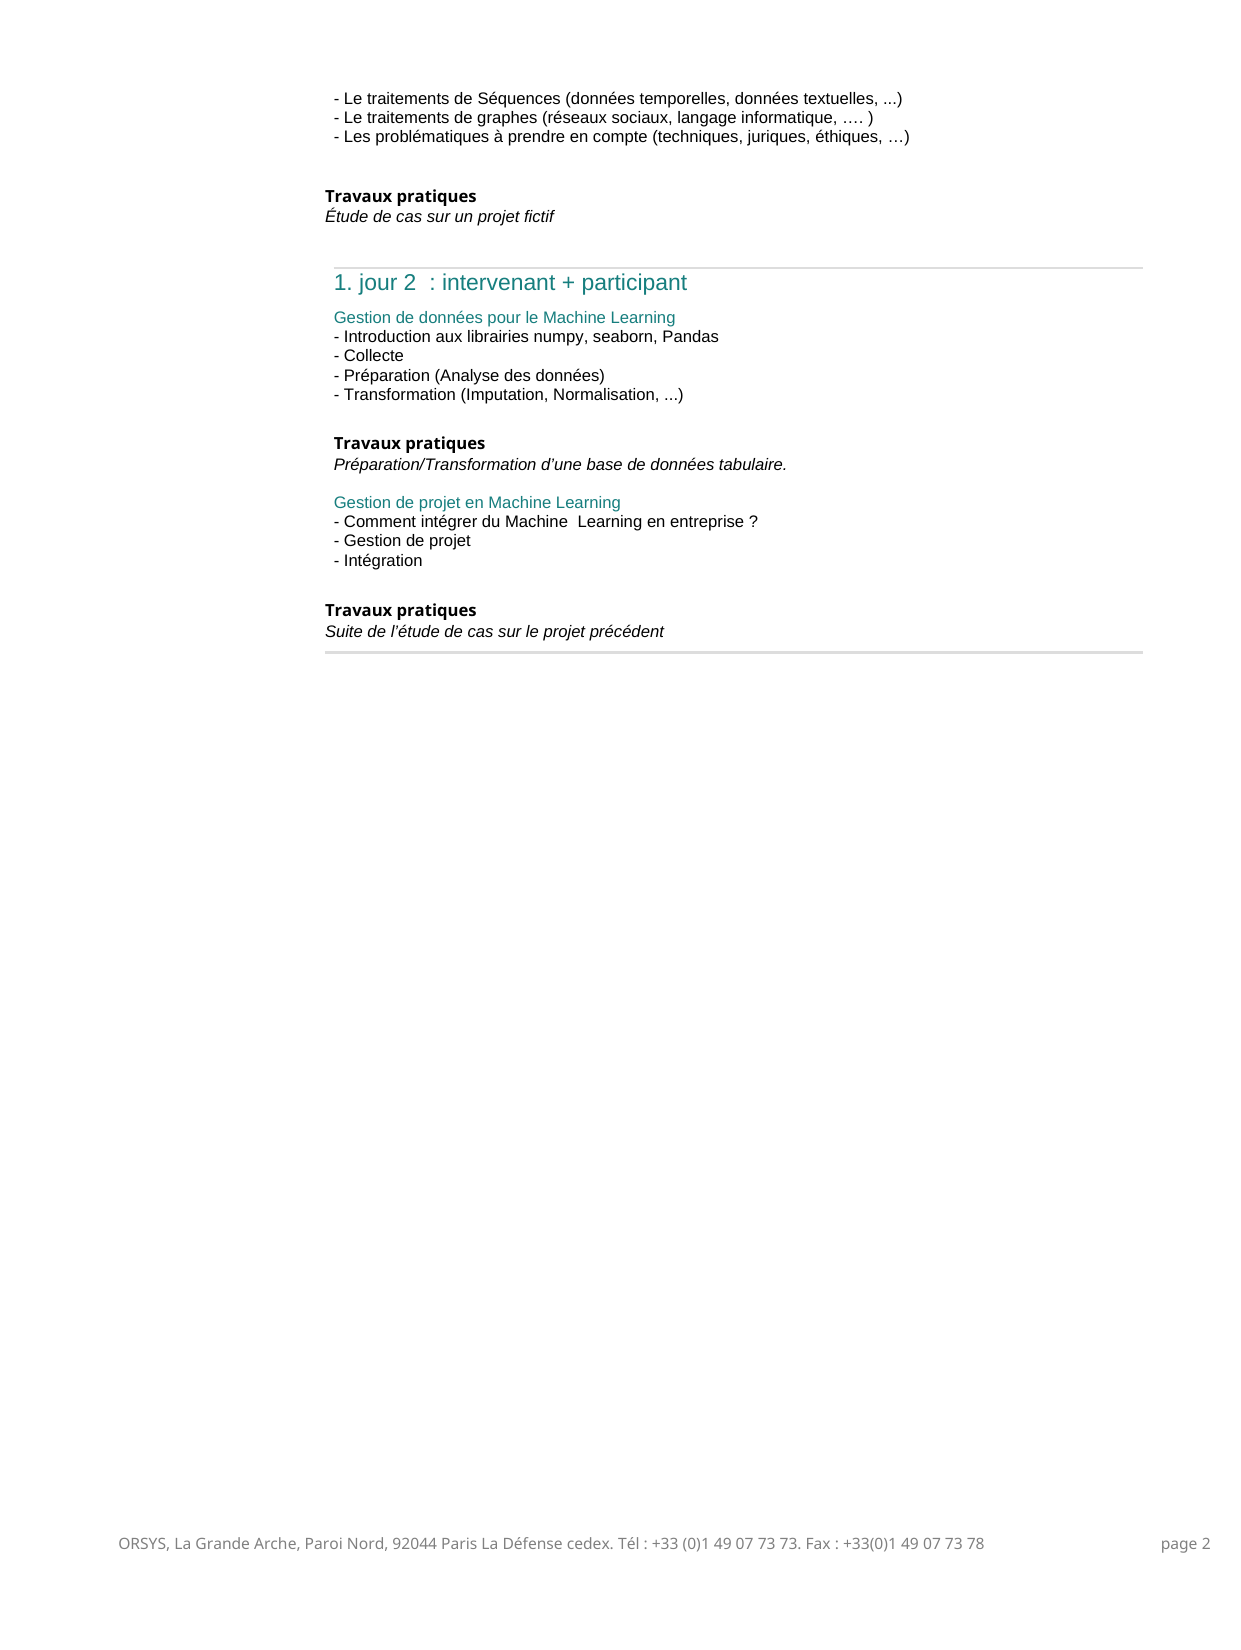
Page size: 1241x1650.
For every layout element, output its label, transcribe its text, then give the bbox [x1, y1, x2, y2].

table_header Acquérir les fondamentaux du Machine Learning Monter en compétence en théorie comme en pratique Ce cours, dans lequel les travaux pratiques ont un rôle central, vous permettra de comprendre et de mettre en œuvre les éléments essentiels de manipulation de données informatiques dans un projet ayant pour ambition d’inclure du Machine Learning. Tous les aspects véritablement importants seront abordés, notamment une introduction aux possibilités du Machine Learning aujourd’hui, le socle des notions mathématiques nécessaires, la gestion de données et la gestion de projet. OBJECTIFS PEDAGOGIQUES Connaître les différents possibilités du Machine Learning/Deep Learning Acquérir le niveau mathématique suffisant pour comprendre le Machiine Learning Savoir Préparer des donnéees pour le Machine Learning Savoir préparer un projet incluant du machine Learning Travaux pratiques Les participants utiliserons des notebook jupyter en python pour manipuler les données. 1. jour 1 : intervenant + participant Le socle mathématique - Les statistiques (moyenne, variance, distribution de probabilités, ...) - L’algèbre (produit scalaire, produit matriciel, valeur propres, vecteurs propres, …) - L’optimisation (dérivation, gradient, ...) Travaux pratiques Quelques exercices de mathématiques Possibilités offertes par le Machine Learning - Le traitements de données tabulaires (csv, ...) - Le traitements de Séquences (données temporelles, données textuelles, ...) - Le traitements de graphes (réseaux sociaux, langage informatique, …. ) - Les problématiques à prendre en compte (techniques, juriques, éthiques, …) Travaux pratiques Étude de cas sur un projet fictif 1. jour 2 : intervenant + participant Gestion de données pour le Machine Learning - Introduction aux librairies numpy, seaborn, Pandas - Collecte - Préparation (Analyse des données) - Transformation (Imputation, Normalisation, ...) Travaux pratiques Préparation/Transformation d’une base de données tabulaire. Gestion de projet en Machine Learning - Comment intégrer du Machine Learning en entreprise ? - Gestion de projet - Intégration Travaux pratiques Suite de l’étude de cas sur le projet précédent [325, 226, 1151, 599]
table_header [89, 89, 325, 673]
table_header Acquérir les fondamentaux du Machine Learning Monter en compétence en théorie comme en pratique Ce cours, dans lequel les travaux pratiques ont un rôle central, vous permettra de comprendre et de mettre en œuvre les éléments essentiels de manipulation de données informatiques dans un projet ayant pour ambition d’inclure du Machine Learning. Tous les aspects véritablement importants seront abordés, notamment une introduction aux possibilités du Machine Learning aujourd’hui, le socle des notions mathématiques nécessaires, la gestion de données et la gestion de projet. OBJECTIFS PEDAGOGIQUES Connaître les différents possibilités du Machine Learning/Deep Learning Acquérir le niveau mathématique suffisant pour comprendre le Machiine Learning Savoir Préparer des donnéees pour le Machine Learning Savoir préparer un projet incluant du machine Learning Travaux pratiques Les participants utiliserons des notebook jupyter en python pour manipuler les données. 1. jour 1 : intervenant + participant Le socle mathématique - Les statistiques (moyenne, variance, distribution de probabilités, ...) - L’algèbre (produit scalaire, produit matriciel, valeur propres, vecteurs propres, …) - L’optimisation (dérivation, gradient, ...) Travaux pratiques Quelques exercices de mathématiques Possibilités offertes par le Machine Learning - Le traitements de données tabulaires (csv, ...) - Le traitements de Séquences (données temporelles, données textuelles, ...) - Le traitements de graphes (réseaux sociaux, langage informatique, …. ) - Les problématiques à prendre en compte (techniques, juriques, éthiques, …) Travaux pratiques Étude de cas sur un projet fictif 1. jour 2 : intervenant + participant Gestion de données pour le Machine Learning - Introduction aux librairies numpy, seaborn, Pandas - Collecte - Préparation (Analyse des données) - Transformation (Imputation, Normalisation, ...) Travaux pratiques Préparation/Transformation d’une base de données tabulaire. Gestion de projet en Machine Learning - Comment intégrer du Machine Learning en entreprise ? - Gestion de projet - Intégration Travaux pratiques Suite de l’étude de cas sur le projet précédent [325, 89, 1151, 184]
